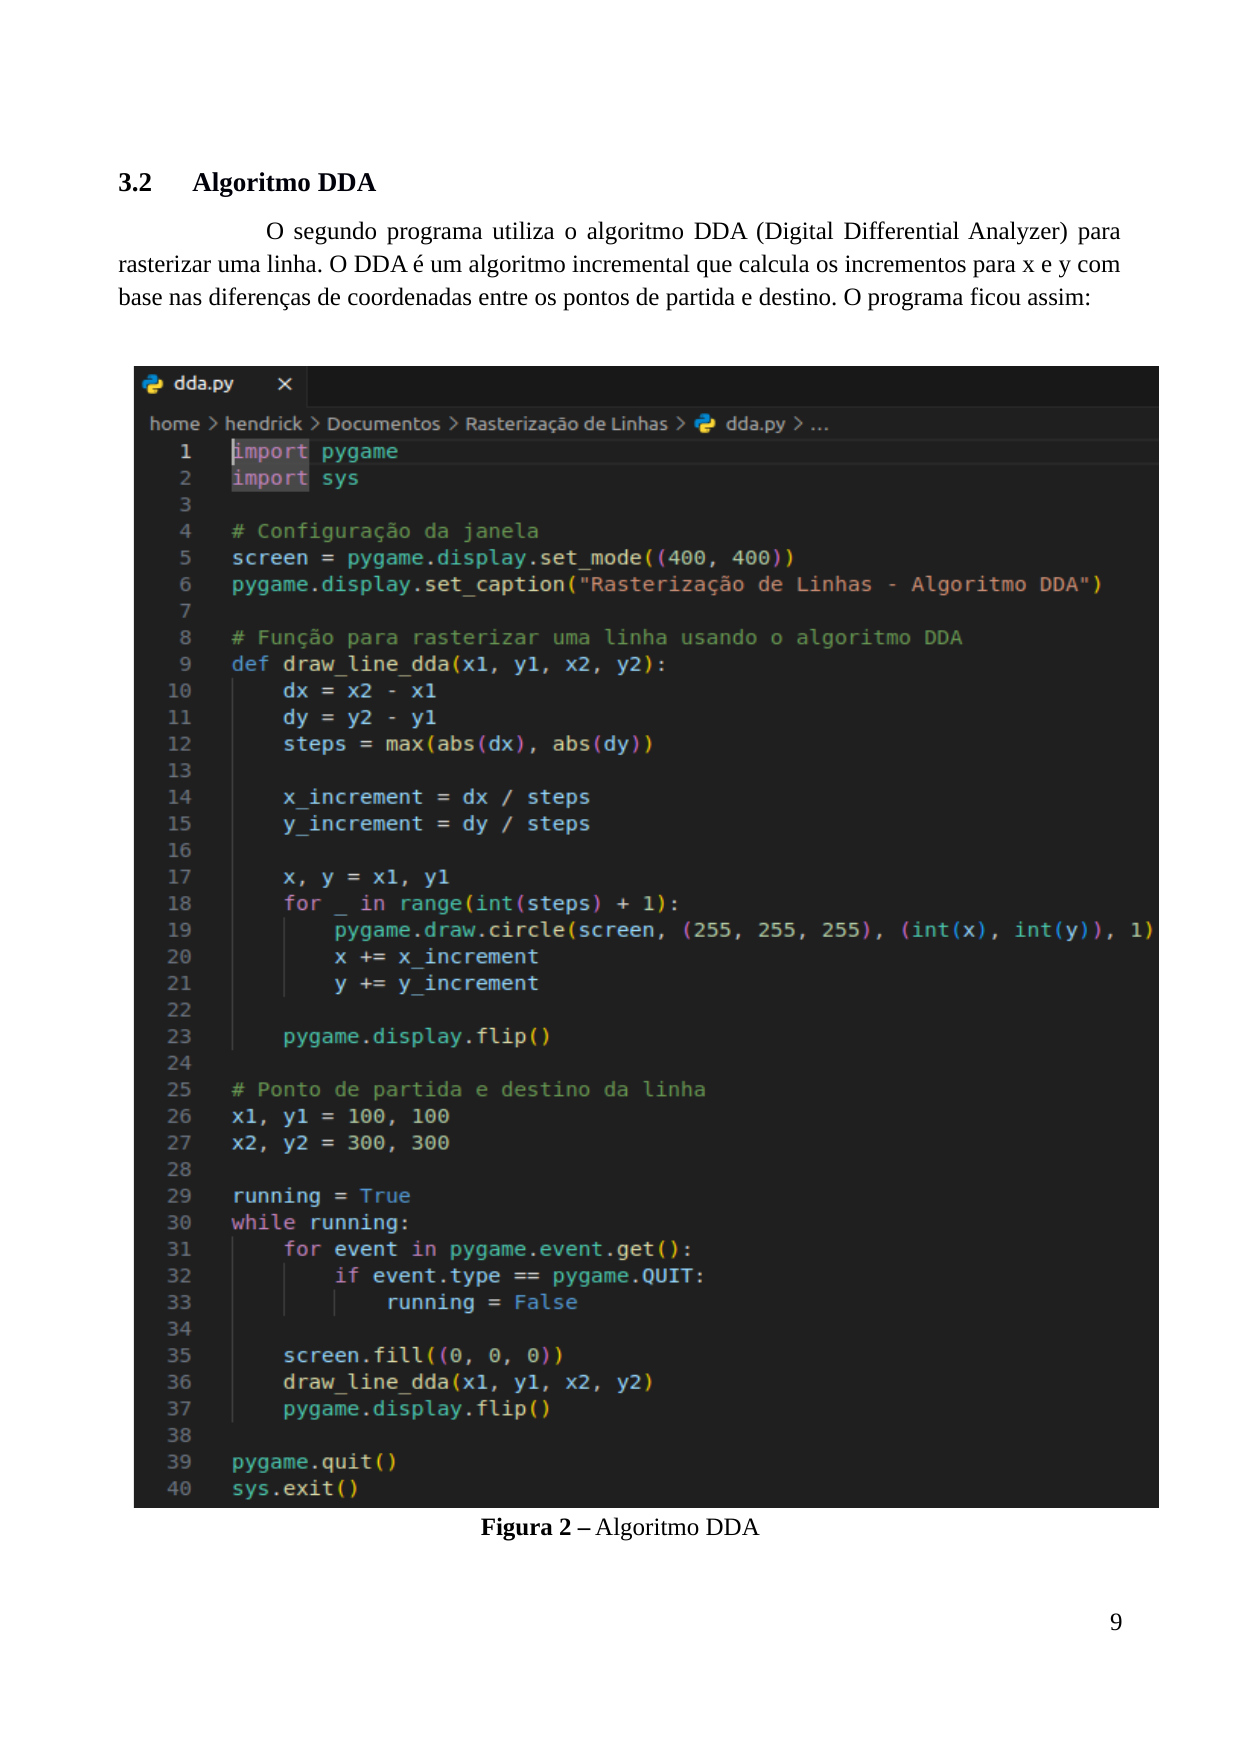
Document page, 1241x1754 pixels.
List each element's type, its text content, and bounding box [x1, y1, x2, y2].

picture [133, 366, 1159, 1508]
text O segundo programa utiliza o algoritmo DDA (Digital Differential Analyzer) para rasterizar uma linha. O DDA é um algoritmo incremental que calcula os incrementos para x e y com base nas diferenças de coordenadas entre os pontos de partida e destino. O programa ficou assim: [118, 216, 1122, 311]
text 3.2 Algoritmo DDA [118, 166, 1122, 197]
text Figura 2 – Algoritmo DDA [118, 377, 1122, 1541]
